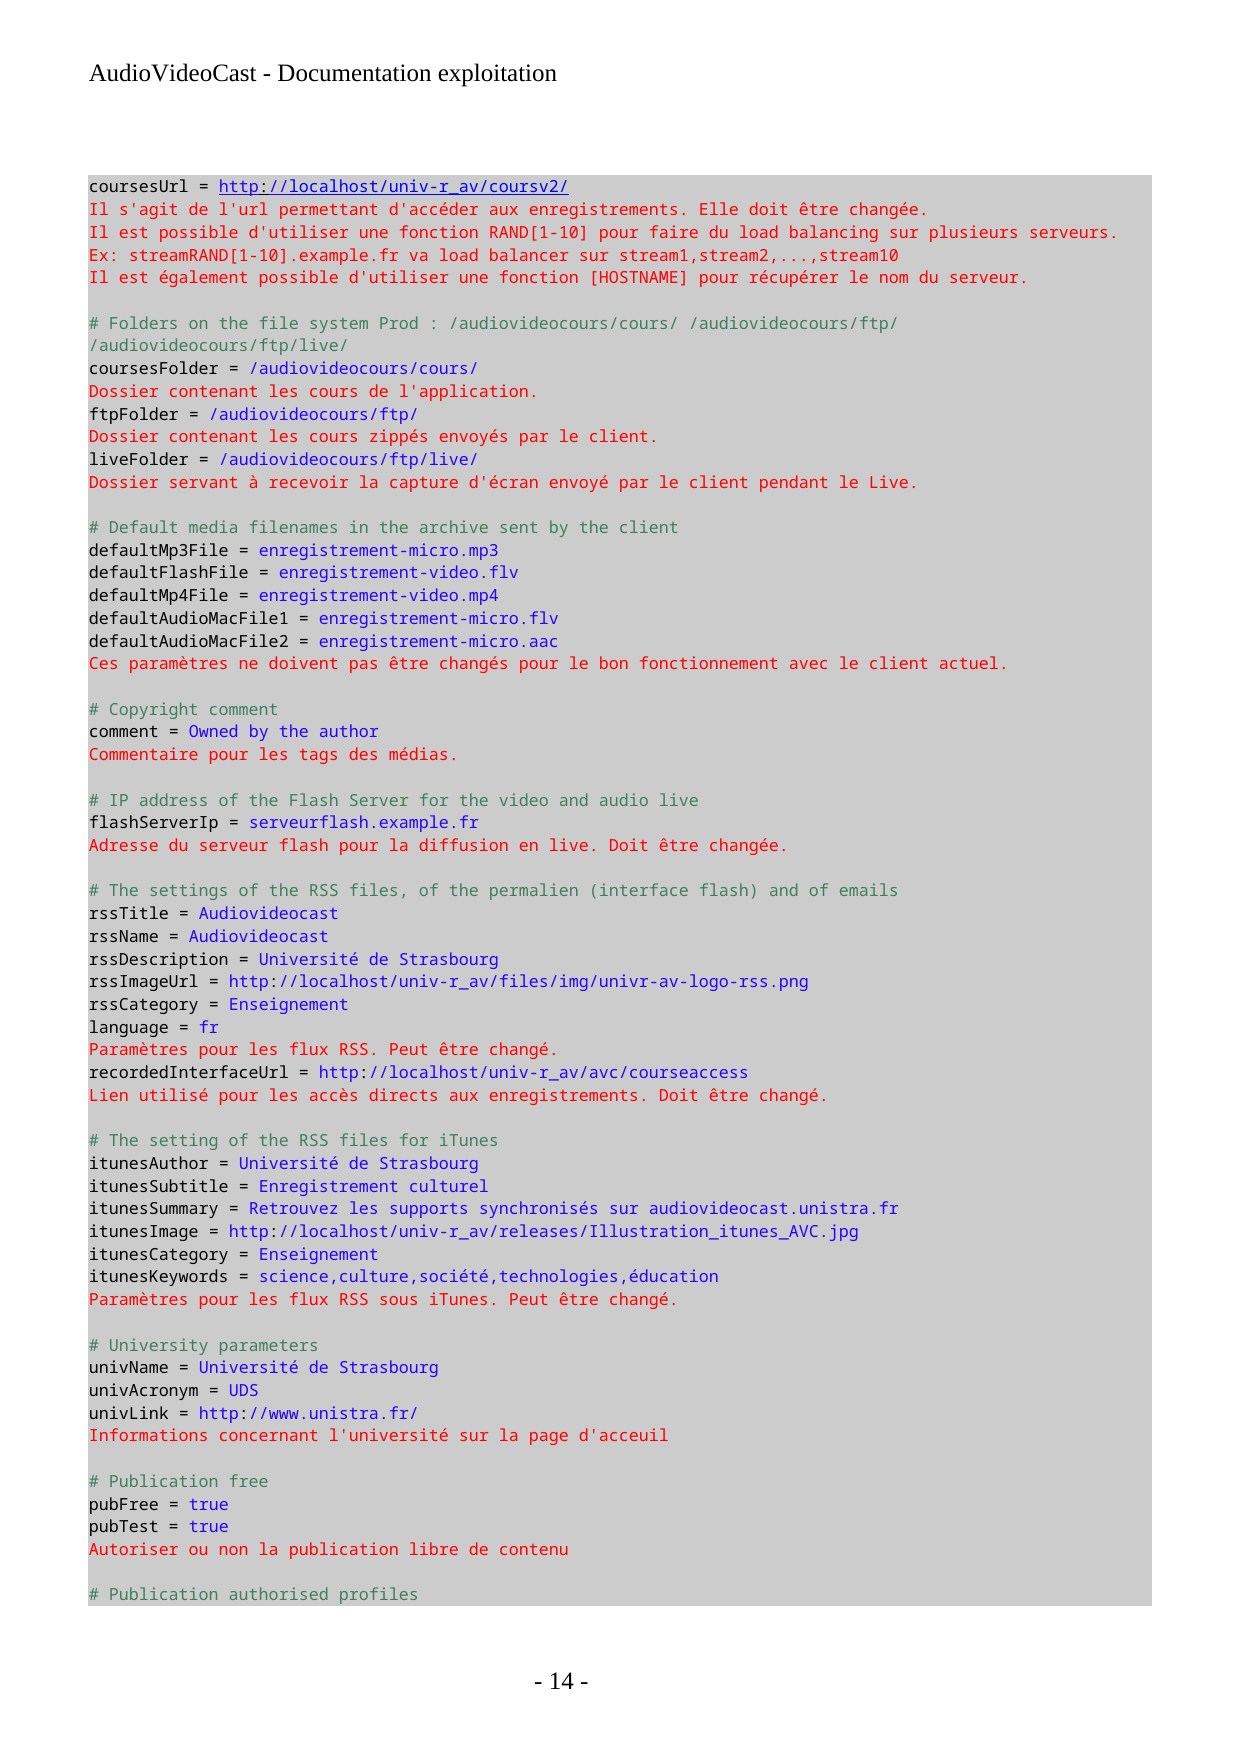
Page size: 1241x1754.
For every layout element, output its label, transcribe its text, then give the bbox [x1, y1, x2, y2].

text Ex: streamRAND[1-10].example.fr va load balancer sur stream1,stream2,...,stream10 [88, 243, 1152, 266]
text Paramètres pour les flux RSS. Peut être changé. [88, 1038, 1152, 1061]
text rssImageUrl = http://localhost/univ-r_av/files/img/univr-av-logo-rss.png [88, 970, 1152, 992]
text rssDescription = Université de Strasbourg [88, 947, 1152, 970]
text Il est possible d'utiliser une fonction RAND[1-10] pour faire du load balancing sur plusieurs serveurs. [88, 220, 1152, 243]
text defaultAudioMacFile1 = enregistrement-micro.flv [88, 606, 1152, 629]
text Il s'agit de l'url permettant d'accéder aux enregistrements. Elle doit être changée. [88, 198, 1152, 220]
text comment = Owned by the author [88, 720, 1152, 743]
text itunesSummary = Retrouvez les supports synchronisés sur audiovideocast.unistra.fr [88, 1197, 1152, 1219]
text recordedInterfaceUrl = http://localhost/univ-r_av/avc/courseaccess [88, 1061, 1152, 1083]
text ftpFolder = /audiovideocours/ftp/ [88, 402, 1152, 425]
text Lien utilisé pour les accès directs aux enregistrements. Doit être changé. [88, 1083, 1152, 1106]
text rssTitle = Audiovideocast [88, 902, 1152, 924]
text language = fr [88, 1015, 1152, 1038]
text itunesImage = http://localhost/univ-r_av/releases/Illustration_itunes_AVC.jpg [88, 1219, 1152, 1242]
text Autoriser ou non la publication libre de contenu [88, 1537, 1152, 1560]
text flashServerIp = serveurflash.example.fr [88, 811, 1152, 833]
text itunesCategory = Enseignement [88, 1242, 1152, 1265]
text # Publication free pubFree = true [88, 1469, 1152, 1515]
text Ces paramètres ne doivent pas être changés pour le bon fonctionnement avec le client actuel. [88, 652, 1152, 674]
text itunesKeywords = science,culture,société,technologies,éducation [88, 1265, 1152, 1288]
text Paramètres pour les flux RSS sous iTunes. Peut être changé. [88, 1288, 1152, 1310]
text # The settings of the RSS files, of the permalien (interface flash) and of emails [88, 879, 1152, 902]
text rssCategory = Enseignement [88, 992, 1152, 1015]
text itunesSubtitle = Enregistrement culturel [88, 1174, 1152, 1197]
text # Default media filenames in the archive sent by the client [88, 516, 1152, 538]
text Dossier contenant les cours de l'application. [88, 379, 1152, 402]
text rssName = Audiovideocast [88, 924, 1152, 947]
text Commentaire pour les tags des médias. [88, 743, 1152, 765]
text # University parameters univName = Université de Strasbourg univAcronym = UDS univLink = http://www.unistra.fr/ [88, 1333, 1152, 1424]
text Informations concernant l'université sur la page d'acceuil [88, 1424, 1152, 1447]
text defaultMp4File = enregistrement-video.mp4 [88, 584, 1152, 606]
text defaultAudioMacFile2 = enregistrement-micro.aac [88, 629, 1152, 652]
text # Folders on the file system Prod : /audiovideocours/cours/ /audiovideocours/ftp/ /audiovideocours/ftp/live/ [88, 311, 1152, 357]
text Dossier servant à recevoir la capture d'écran envoyé par le client pendant le Live. [88, 470, 1152, 493]
text # The setting of the RSS files for iTunes [88, 1129, 1152, 1151]
text liveFolder = /audiovideocours/ftp/live/ [88, 447, 1152, 470]
text Il est également possible d'utiliser une fonction [HOSTNAME] pour récupérer le nom du serveur. [88, 266, 1152, 288]
text pubTest = true [88, 1515, 1152, 1537]
text defaultFlashFile = enregistrement-video.flv [88, 561, 1152, 584]
text defaultMp3File = enregistrement-micro.mp3 [88, 538, 1152, 561]
text # Publication authorised profiles [88, 1583, 1152, 1606]
text coursesUrl = http://localhost/univ-r_av/coursv2/ [88, 175, 1152, 198]
text itunesAuthor = Université de Strasbourg [88, 1151, 1152, 1174]
text Adresse du serveur flash pour la diffusion en live. Doit être changée. [88, 833, 1152, 856]
text coursesFolder = /audiovideocours/cours/ [88, 357, 1152, 379]
text # Copyright comment [88, 697, 1152, 720]
text # IP address of the Flash Server for the video and audio live [88, 788, 1152, 811]
text Dossier contenant les cours zippés envoyés par le client. [88, 425, 1152, 447]
